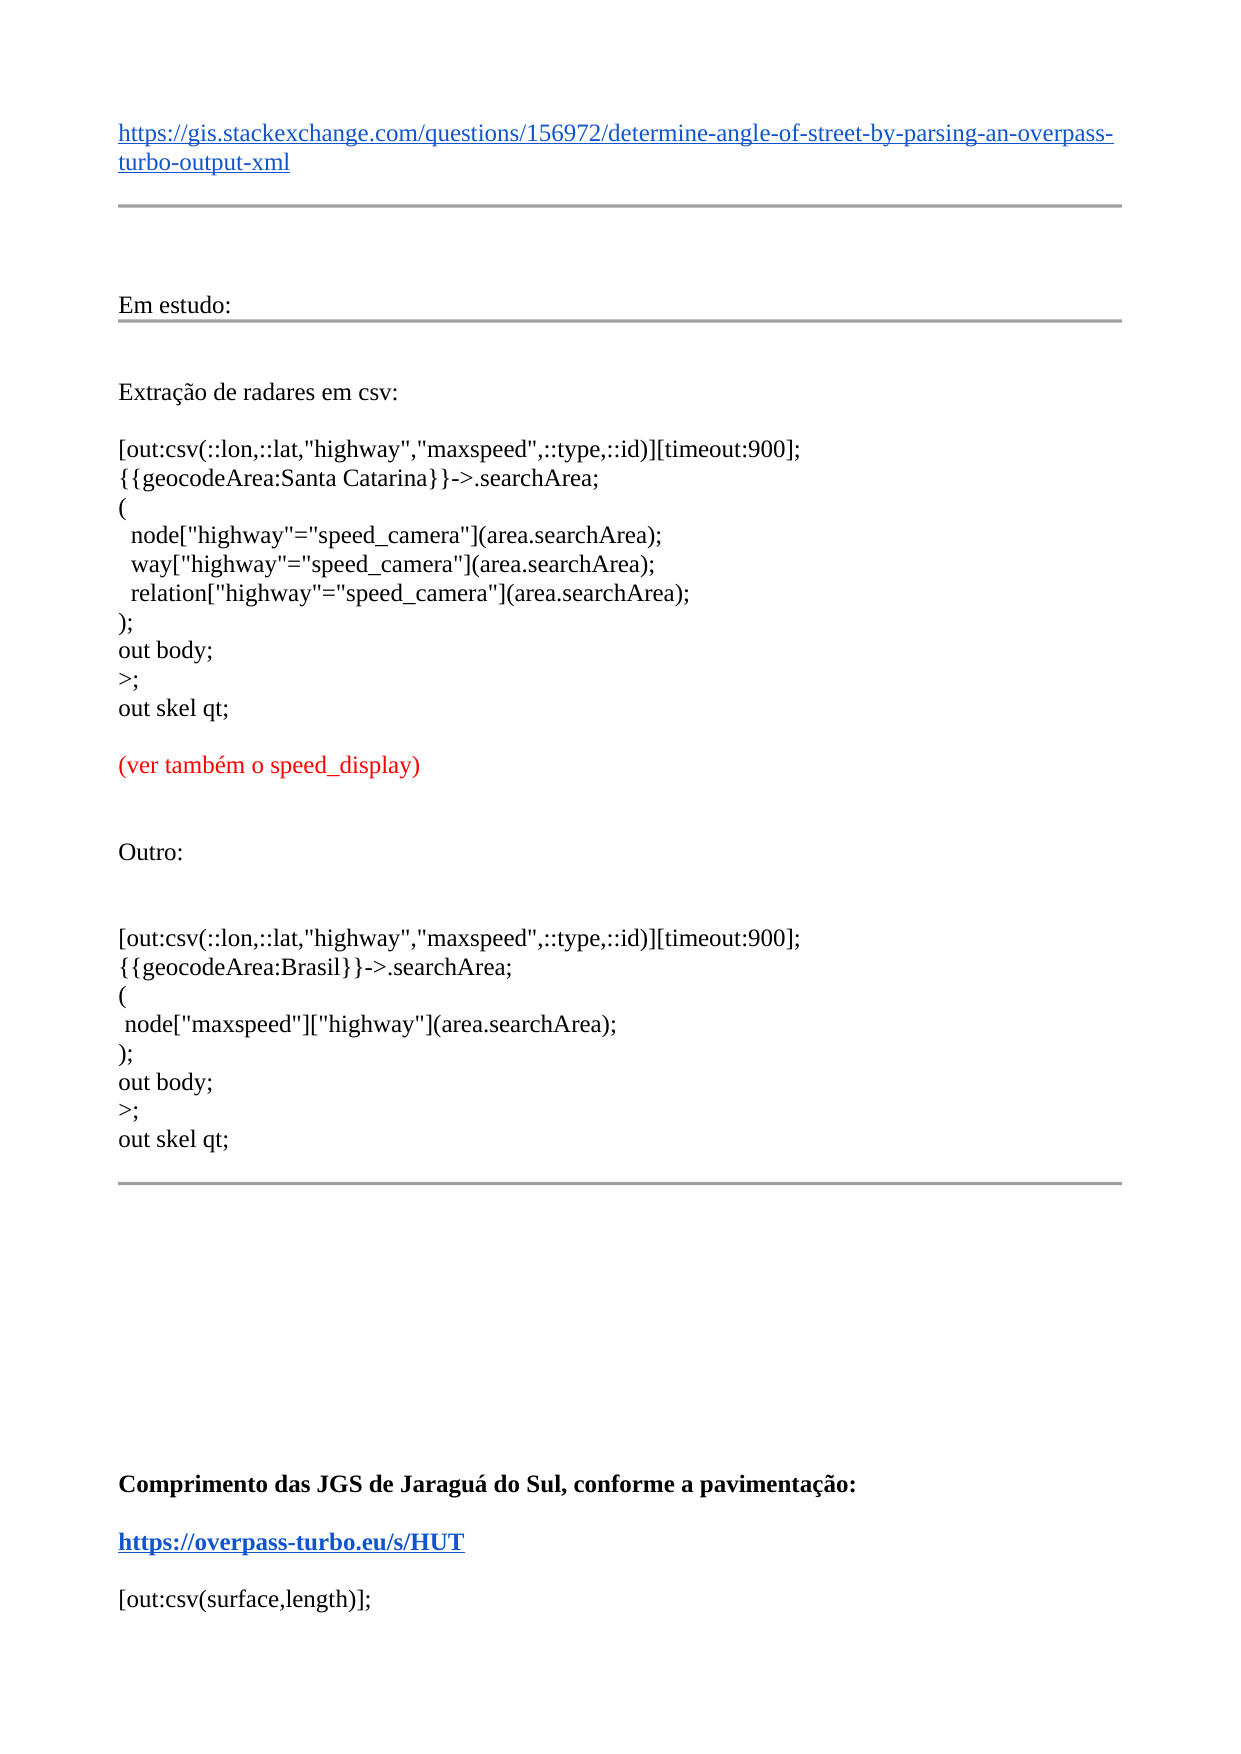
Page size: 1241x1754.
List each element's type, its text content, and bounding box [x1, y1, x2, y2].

text [118, 323, 1122, 348]
text node["highway"="speed_camera"](area.searchArea); [118, 521, 1122, 549]
text [out:csv(::lon,::lat,"highway","maxspeed",::type,::id)][timeout:900]; [118, 434, 1122, 463]
text relation["highway"="speed_camera"](area.searchArea); [118, 578, 1122, 607]
text (ver também o speed_display) [118, 751, 1122, 779]
text way["highway"="speed_camera"](area.searchArea); [118, 549, 1122, 578]
text Em estudo: [118, 291, 1122, 319]
text out body; [118, 636, 1122, 664]
text out body; [118, 1067, 1122, 1096]
text Comprimento das JGS de Jaraguá do Sul, conforme a pavimentação: [118, 1469, 1122, 1498]
text Extração de radares em csv: [118, 377, 1122, 406]
text out skel qt; [118, 1124, 1122, 1153]
text >; [118, 1096, 1122, 1124]
text >; [118, 664, 1122, 693]
text https://overpass-turbo.eu/s/HUT [118, 1527, 1122, 1556]
text [out:csv(::lon,::lat,"highway","maxspeed",::type,::id)][timeout:900]; [118, 923, 1122, 952]
text out skel qt; [118, 693, 1122, 722]
text {{geocodeArea:Brasil}}->.searchArea; [118, 952, 1122, 981]
text ( [118, 492, 1122, 521]
text ( [118, 981, 1122, 1009]
text ); [118, 1038, 1122, 1067]
text https://gis.stackexchange.com/questions/156972/determine-angle-of-street-by-parsing-an-overpass-turbo-output-xml [118, 118, 1122, 176]
text Outro: [118, 837, 1122, 866]
text [out:csv(surface,length)]; [118, 1584, 1122, 1613]
text node["maxspeed"]["highway"](area.searchArea); [118, 1009, 1122, 1038]
text ); [118, 607, 1122, 636]
text {{geocodeArea:Santa Catarina}}->.searchArea; [118, 463, 1122, 492]
